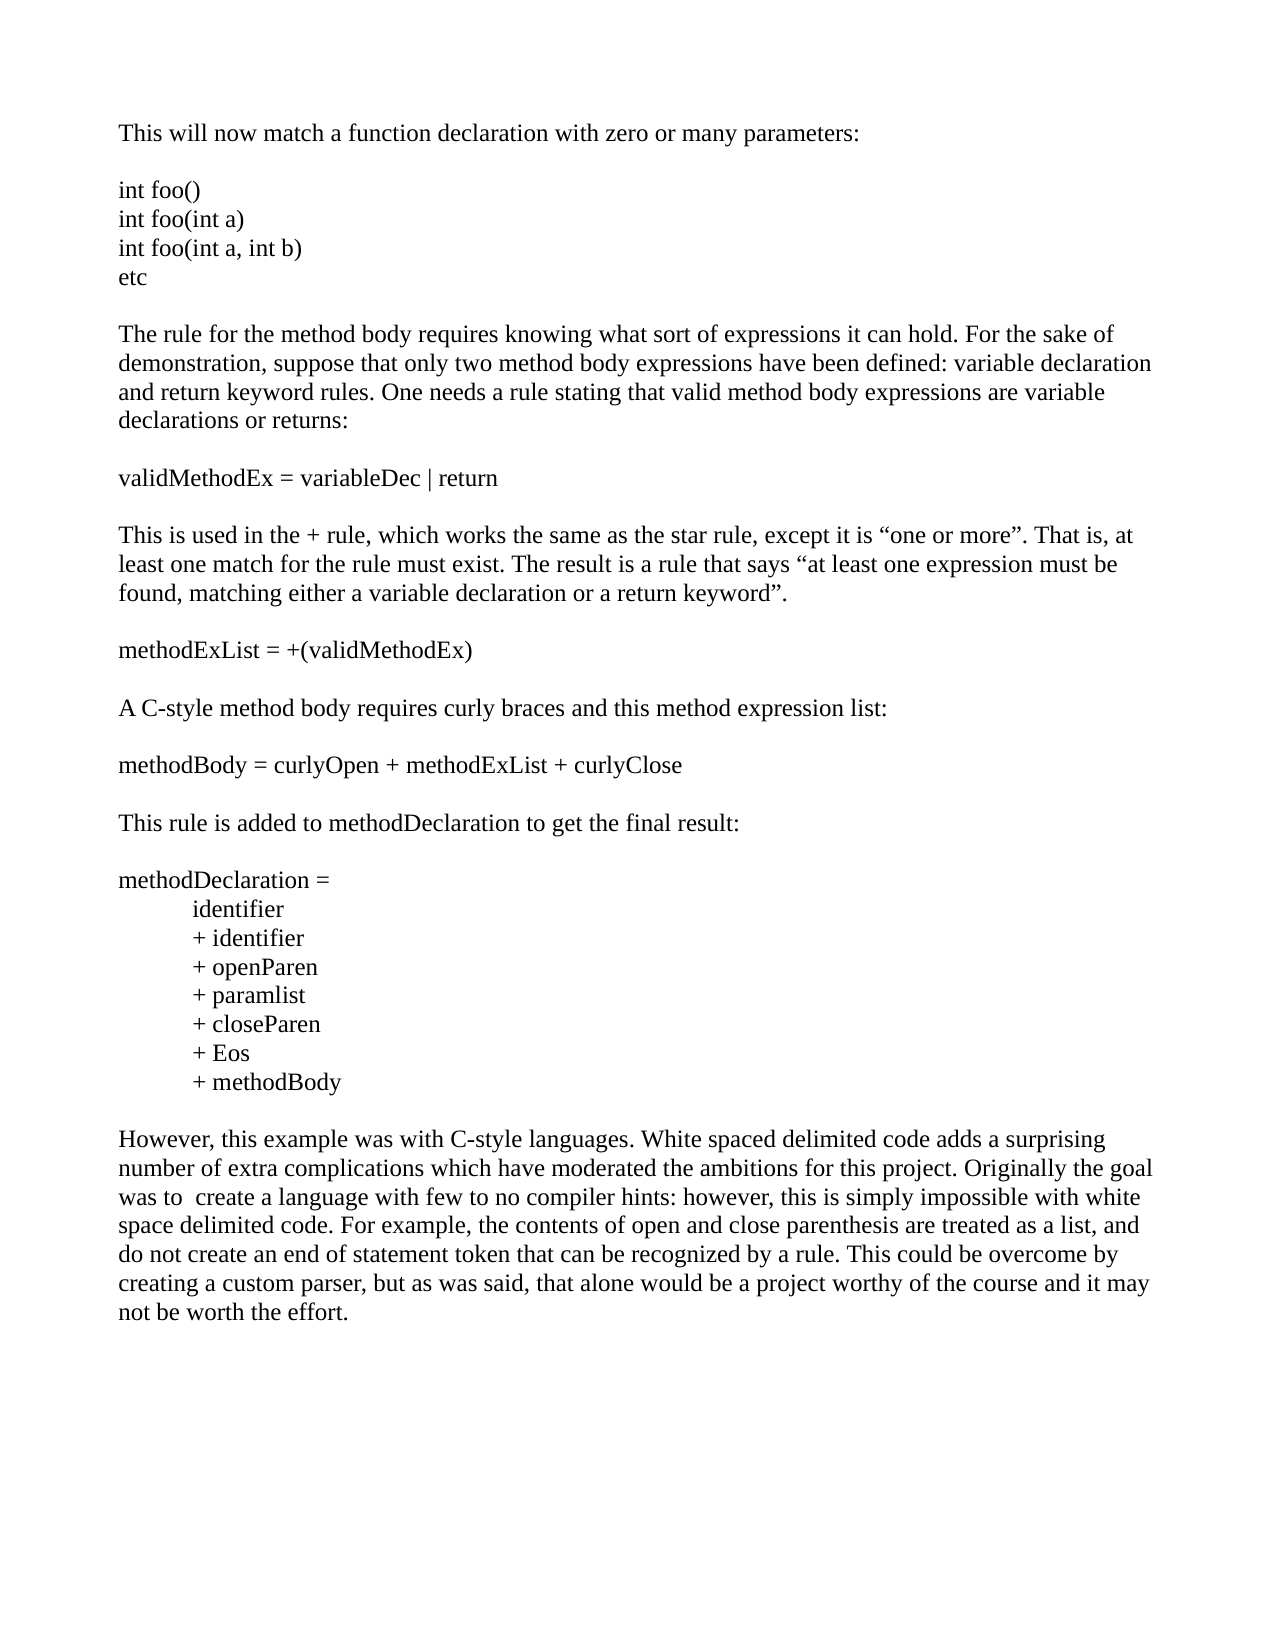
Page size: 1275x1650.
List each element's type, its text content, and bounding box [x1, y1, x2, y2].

text identifier [118, 894, 1157, 923]
text int foo(int a, int b) [118, 233, 1157, 262]
text This will now match a function declaration with zero or many parameters: [118, 118, 1157, 147]
text A C-style method body requires curly braces and this method expression list: [118, 693, 1157, 722]
text + openParen [118, 952, 1157, 981]
text methodDeclaration = [118, 866, 1157, 894]
text + Eos [118, 1038, 1157, 1067]
text validMethodEx = variableDec | return [118, 463, 1157, 492]
text methodBody = curlyOpen + methodExList + curlyClose [118, 751, 1157, 779]
text + paramlist [118, 981, 1157, 1009]
text int foo(int a) [118, 204, 1157, 233]
text etc [118, 262, 1157, 291]
text This is used in the + rule, which works the same as the star rule, except it is “one or more”. That is, at least one match for the rule must exist. The result is a rule that says “at least one expression must be found, matching either a variable declaration or a return keyword”. [118, 521, 1157, 607]
text int foo() [118, 176, 1157, 204]
text This rule is added to methodDeclaration to get the final result: [118, 808, 1157, 837]
text + methodBody [118, 1067, 1157, 1096]
text + identifier [118, 923, 1157, 952]
text The rule for the method body requires knowing what sort of expressions it can hold. For the sake of demonstration, suppose that only two method body expressions have been defined: variable declaration and return keyword rules. One needs a rule stating that valid method body expressions are variable declarations or returns: [118, 319, 1157, 434]
text + closeParen [118, 1009, 1157, 1038]
text methodExList = +(validMethodEx) [118, 636, 1157, 664]
text However, this example was with C-style languages. White spaced delimited code adds a surprising number of extra complications which have moderated the ambitions for this project. Originally the goal was to create a language with few to no compiler hints: however, this is simply impossible with white space delimited code. For example, the contents of open and close parenthesis are treated as a list, and do not create an end of statement token that can be recognized by a rule. This could be overcome by creating a custom parser, but as was said, that alone would be a project worthy of the course and it may not be worth the effort. [118, 1124, 1157, 1326]
